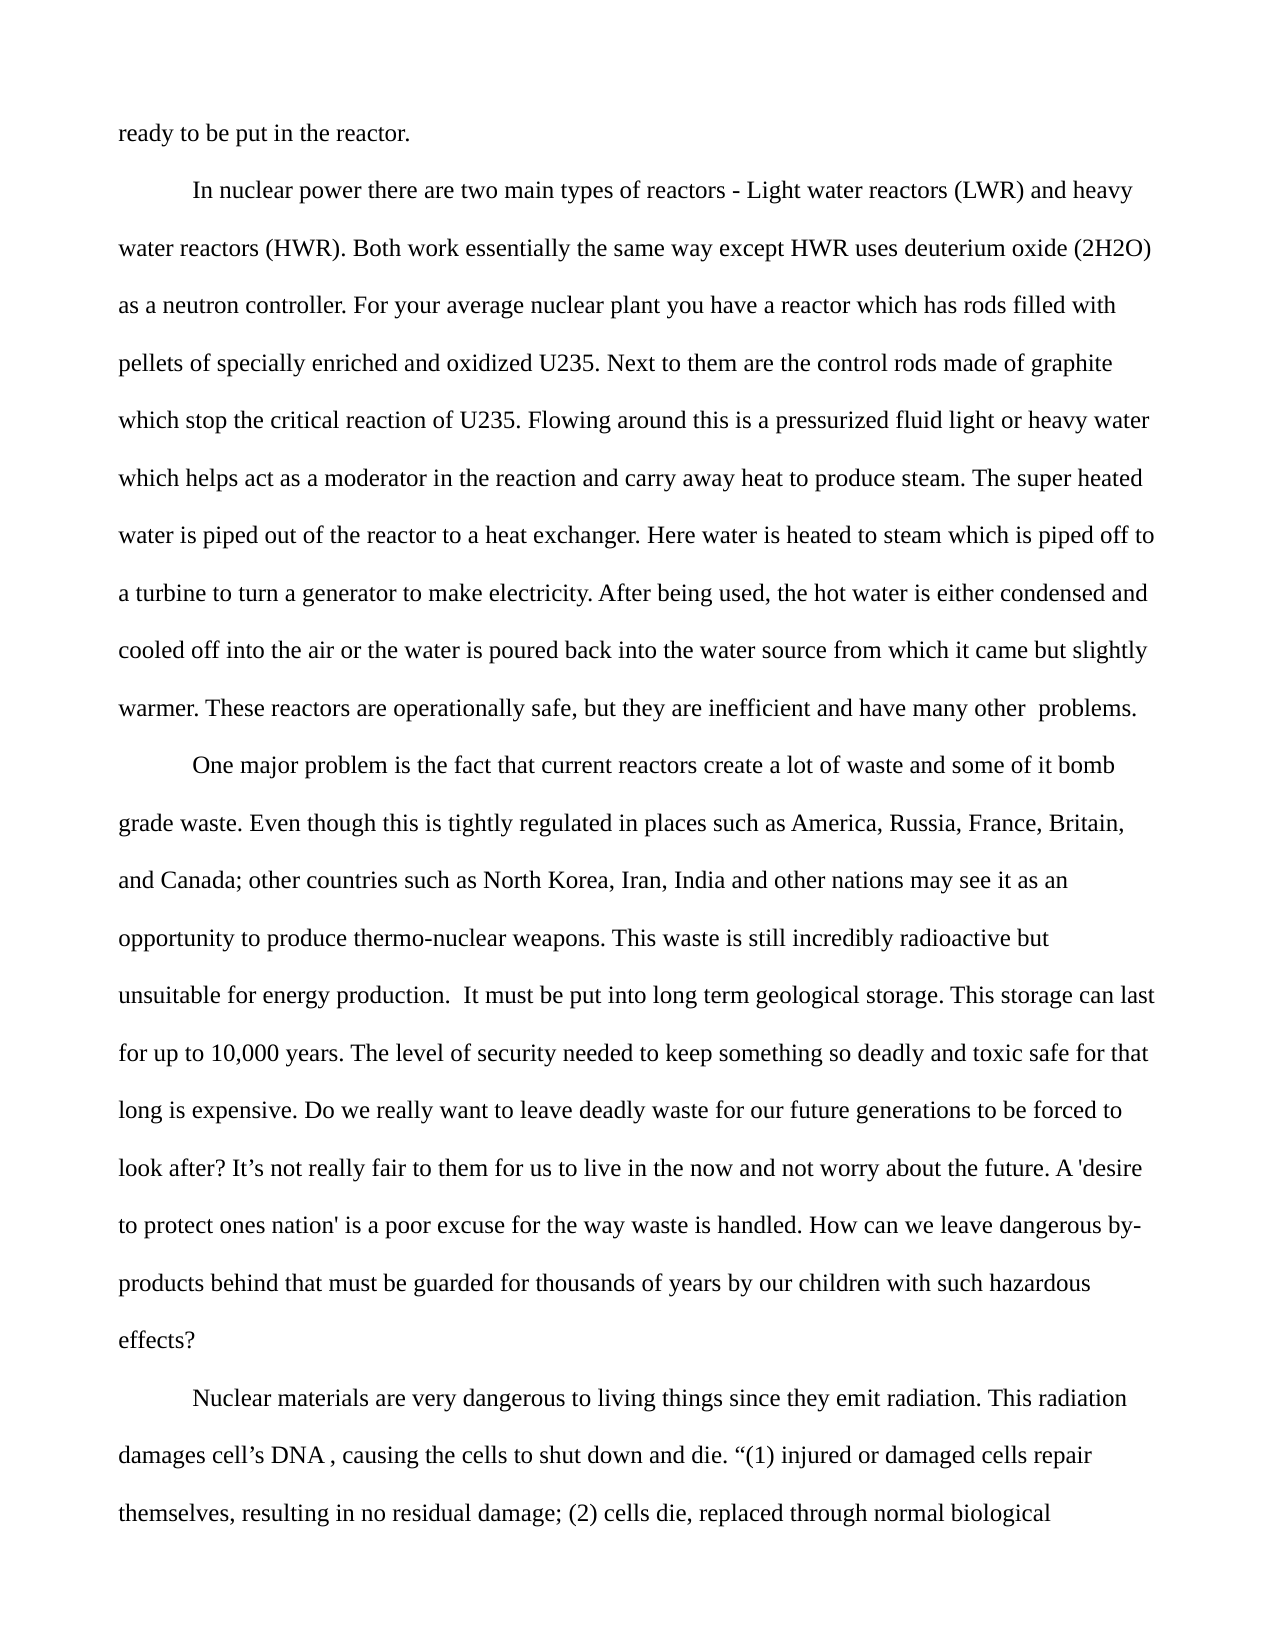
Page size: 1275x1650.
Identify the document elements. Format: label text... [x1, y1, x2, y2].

text Nuclear materials are very dangerous to living things since they emit radiation. This radiation damages cell’s DNA , causing the cells to shut down and die. “(1) injured or damaged cells repair themselves, resulting in no residual damage; (2) cells die, replaced through normal biological [118, 1383, 1157, 1527]
text ready to be put in the reactor. [118, 118, 1157, 147]
text In nuclear power there are two main types of reactors - Light water reactors (LWR) and heavy water reactors (HWR). Both work essentially the same way except HWR uses deuterium oxide (2H2O) as a neutron controller. For your average nuclear plant you have a reactor which has rods filled with pellets of specially enriched and oxidized U235. Next to them are the control rods made of graphite which stop the critical reaction of U235. Flowing around this is a pressurized fluid light or heavy water which helps act as a moderator in the reaction and carry away heat to produce steam. The super heated water is piped out of the reactor to a heat exchanger. Here water is heated to steam which is piped off to a turbine to turn a generator to make electricity. After being used, the hot water is either condensed and cooled off into the air or the water is poured back into the water source from which it came but slightly warmer. These reactors are operationally safe, but they are inefficient and have many other problems. [118, 176, 1157, 722]
text One major problem is the fact that current reactors create a lot of waste and some of it bomb grade waste. Even though this is tightly regulated in places such as America, Russia, France, Britain, and Canada; other countries such as North Korea, Iran, India and other nations may see it as an opportunity to produce thermo-nuclear weapons. This waste is still incredibly radioactive but unsuitable for energy production. It must be put into long term geological storage. This storage can last for up to 10,000 years. The level of security needed to keep something so deadly and toxic safe for that long is expensive. Do we really want to leave deadly waste for our future generations to be forced to look after? It’s not really fair to them for us to live in the now and not worry about the future. A 'desire to protect ones nation' is a poor excuse for the way waste is handled. How can we leave dangerous by-products behind that must be guarded for thousands of years by our children with such hazardous effects? [118, 751, 1157, 1354]
